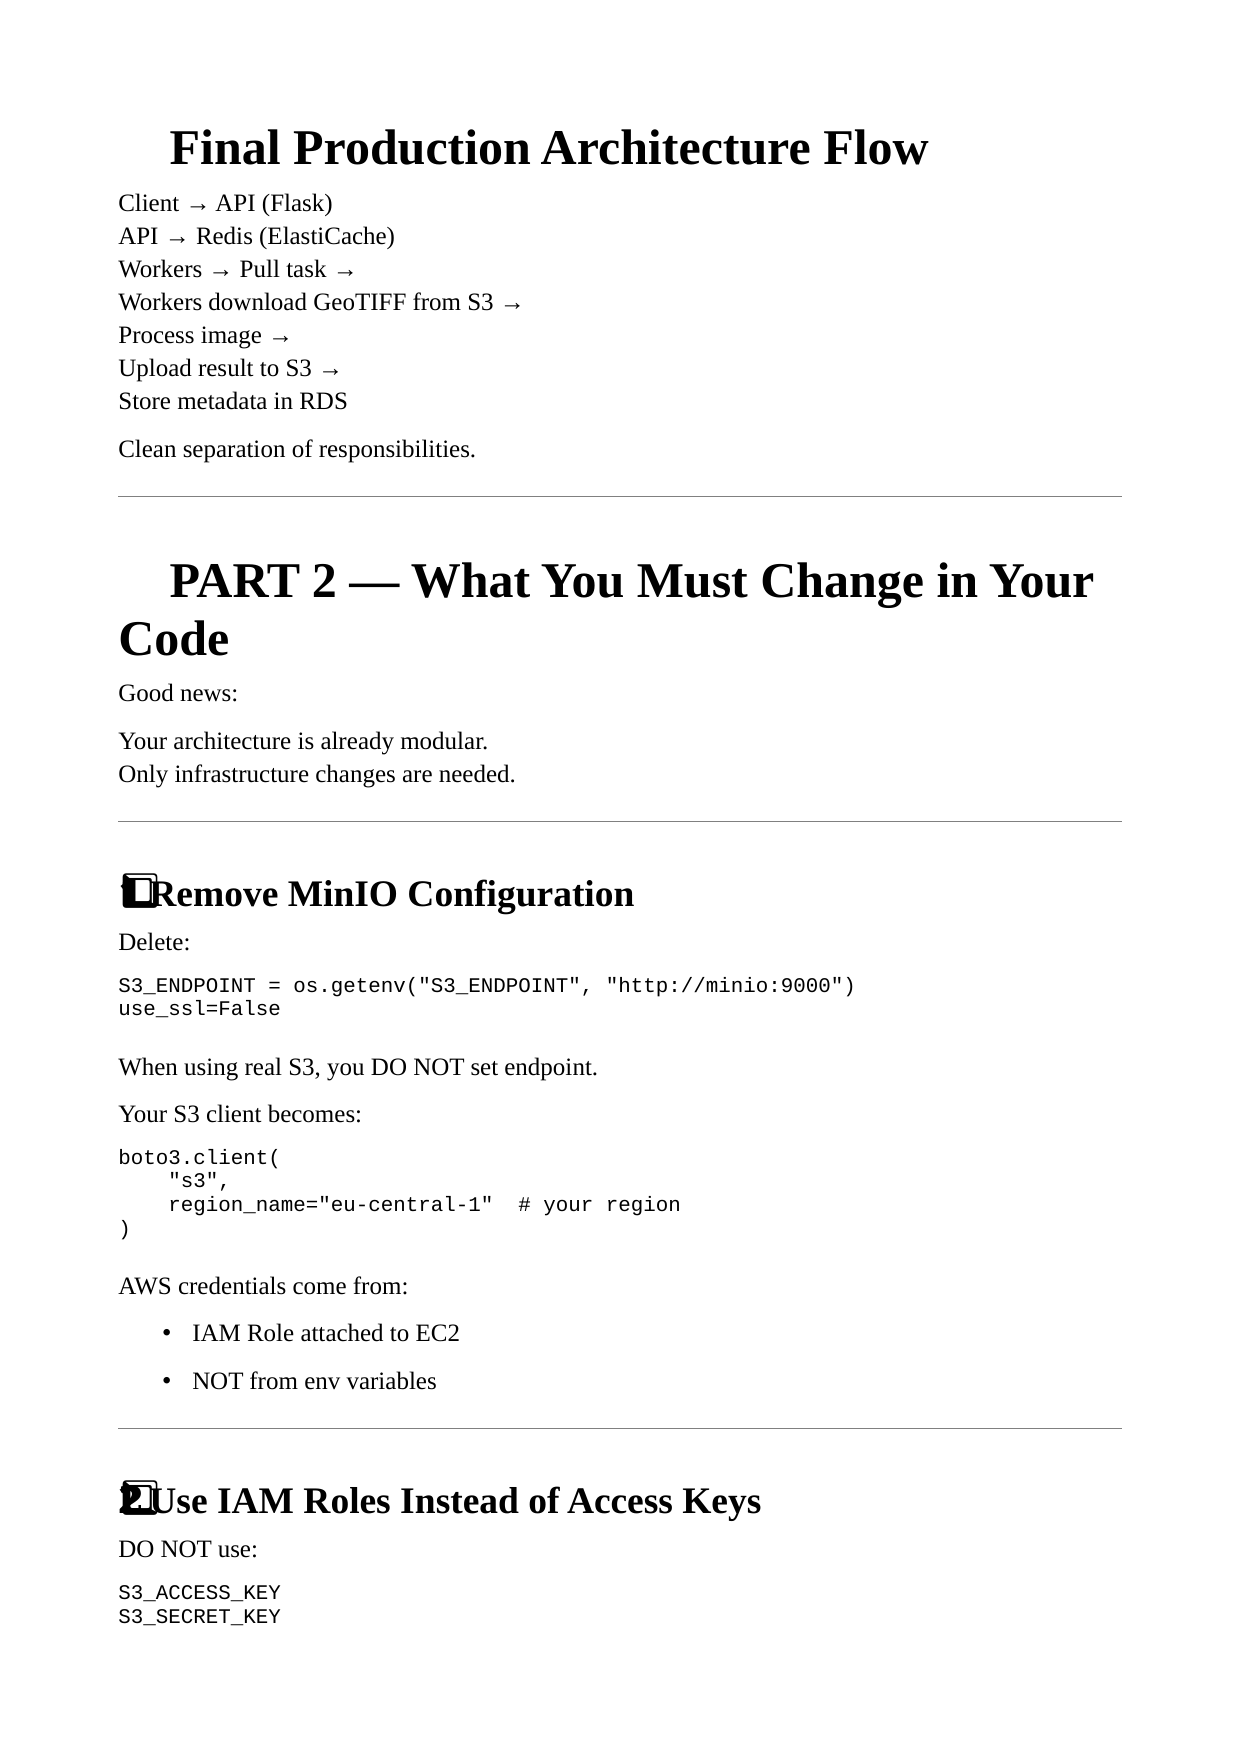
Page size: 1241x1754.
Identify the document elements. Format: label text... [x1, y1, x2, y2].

text S3_ACCESS_KEY [118, 1582, 1122, 1606]
text "s3", [118, 1170, 1122, 1194]
text Client → API (Flask) API → Redis (ElastiCache) Workers → Pull task → Workers download GeoTIFF from S3 → Process image → Upload result to S3 → Store metadata in RDS [118, 188, 1122, 415]
text boto3.client( [118, 1147, 1122, 1170]
text When using real S3, you DO NOT set endpoint. [118, 1052, 1122, 1080]
subtitle 🧠 Final Production Architecture Flow [118, 118, 1122, 176]
text region_name="eu-central-1" # your region [118, 1194, 1122, 1218]
text Your S3 client becomes: [118, 1099, 1122, 1128]
subtitle 🚀 PART 2 — What You Must Change in Your Code [118, 551, 1122, 666]
text use_ssl=False [118, 998, 1122, 1022]
list NOT from env variables [162, 1366, 1122, 1395]
text Delete: [118, 927, 1122, 956]
list IAM Role attached to EC2 [162, 1318, 1122, 1347]
text DO NOT use: [118, 1534, 1122, 1563]
text ) [118, 1218, 1122, 1241]
subtitle 2️⃣ Use IAM Roles Instead of Access Keys [118, 1479, 1122, 1522]
text S3_ENDPOINT = os.getenv("S3_ENDPOINT", "http://minio:9000") [118, 975, 1122, 998]
text S3_SECRET_KEY [118, 1606, 1122, 1629]
text Clean separation of responsibilities. [118, 434, 1122, 463]
text AWS credentials come from: [118, 1271, 1122, 1299]
text Good news: [118, 678, 1122, 707]
text Your architecture is already modular. Only infrastructure changes are needed. [118, 726, 1122, 788]
subtitle 1️⃣ Remove MinIO Configuration [118, 872, 1122, 915]
